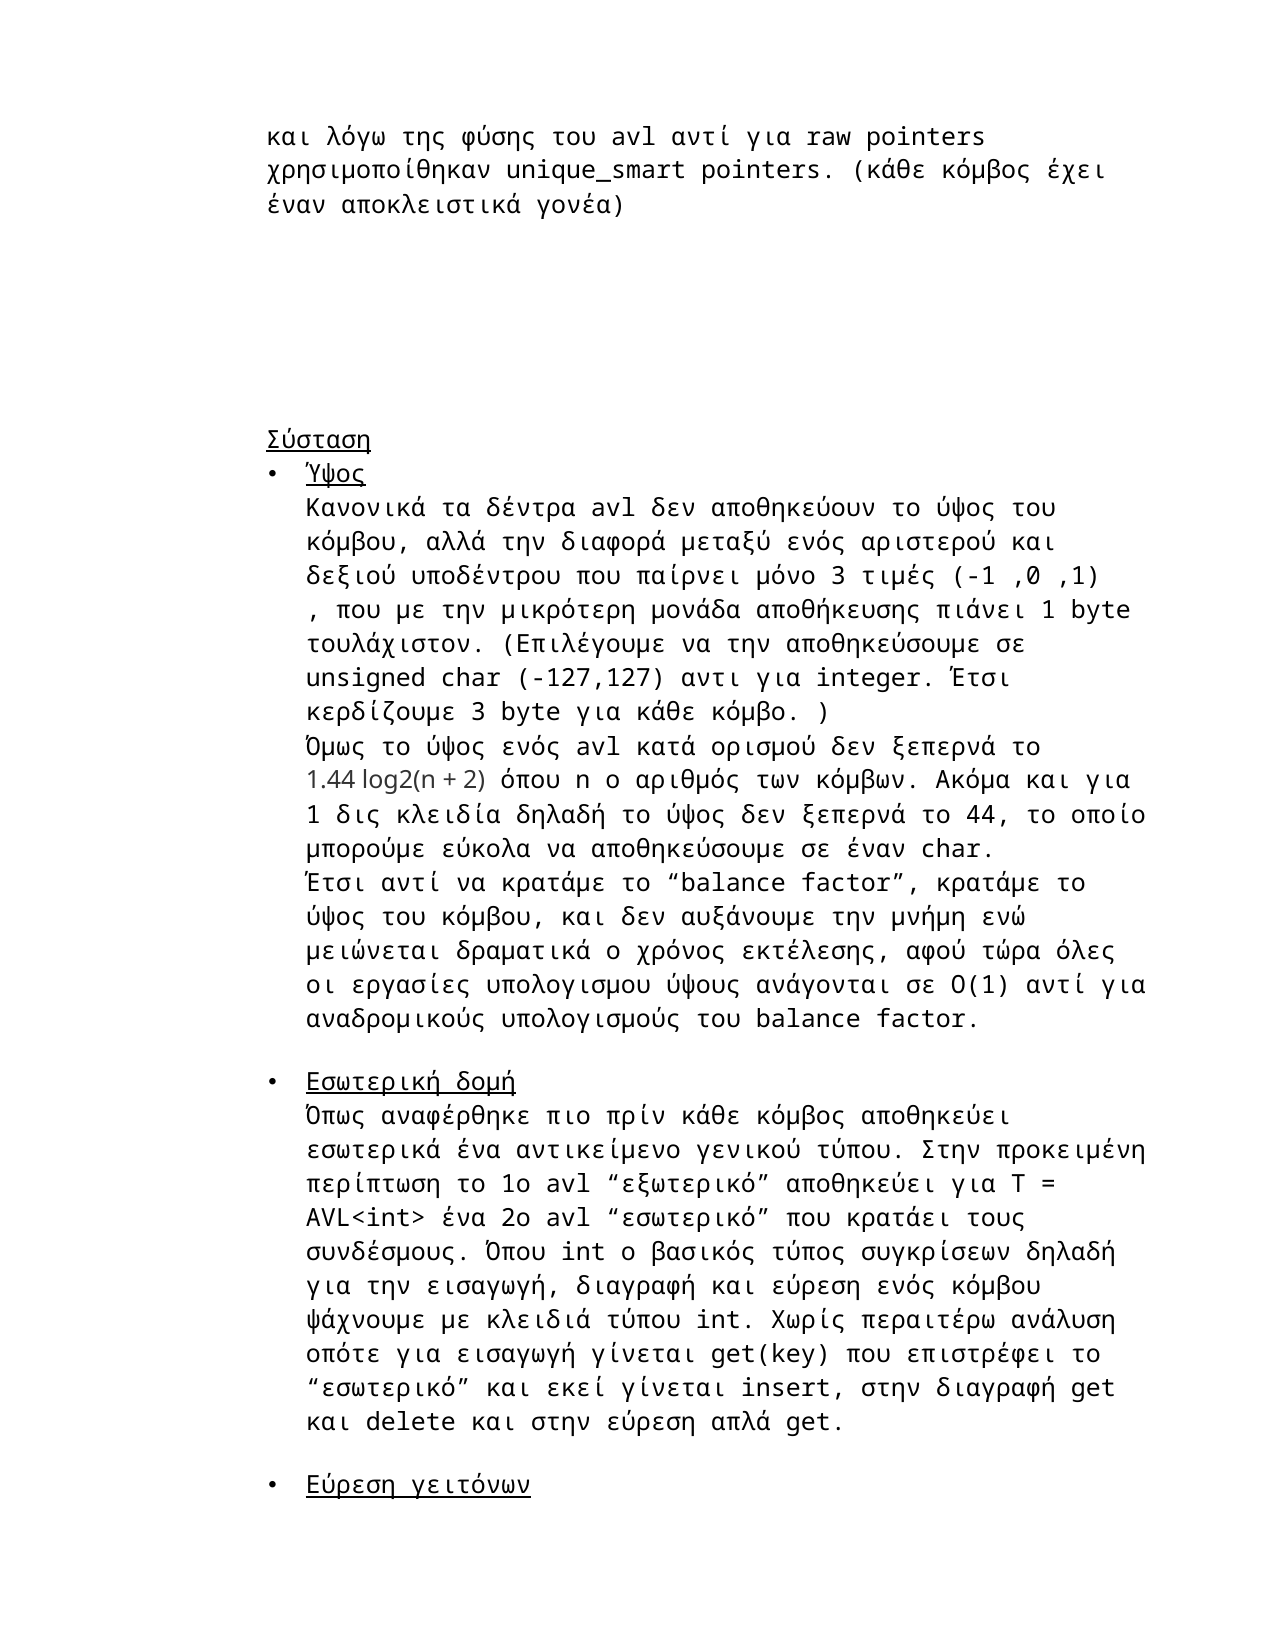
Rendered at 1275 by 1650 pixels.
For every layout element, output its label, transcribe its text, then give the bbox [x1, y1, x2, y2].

list Έτσι αντί να κρατάμε το “balance factor”, κρατάμε το ύψος του κόμβου, και δεν αυξάνουμε την μνήμη ενώ μειώνεται δραματικά ο χρόνος εκτέλεσης, αφού τώρα όλες οι εργασίες υπολογισμου ύψους ανάγονται σε Ο(1) αντί για αναδρομικούς υπολογισμούς του balance factor. [268, 864, 1157, 1035]
list Όμως το ύψος ενός avl κατά ορισμού δεν ξεπερνά το [268, 728, 1157, 762]
list 1.44 log2(n + 2) όπου n ο αριθμός των κόμβων. Ακόμα και για 1 δις κλειδία δηλαδή το ύψος δεν ξεπερνά το 44, το οποίο μπορούμε εύκολα να αποθηκεύσουμε σε έναν char. [268, 762, 1157, 864]
list Κανονικά τα δέντρα avl δεν αποθηκεύουν το ύψος του κόμβου, αλλά την διαφορά μεταξύ ενός αριστερού και δεξιού υποδέντρου που παίρνει μόνο 3 τιμές (-1 ,0 ,1) [268, 490, 1157, 592]
list Εσωτερική δομή [268, 1063, 1157, 1097]
list , που με την μικρότερη μονάδα αποθήκευσης πιάνει 1 byte τουλάχιστον. (Επιλέγουμε να την αποθηκεύσουμε σε unsigned char (-127,127) αντι για integer. Έτσι κερδίζουμε 3 byte για κάθε κόμβο. ) [268, 592, 1157, 728]
list Όπως αναφέρθηκε πιο πρίν κάθε κόμβος αποθηκεύει εσωτερικά ένα αντικείμενο γενικού τύπου. Στην προκειμένη περίπτωση το 1ο avl “εξωτερικό” αποθηκεύει για T = AVL<int> ένα 2ο avl “εσωτερικό” που κρατάει τους συνδέσμους. Όπου int ο βασικός τύπος συγκρίσεων δηλαδή για την εισαγωγή, διαγραφή και εύρεση ενός κόμβου ψάχνουμε με κλειδιά τύπου int. Χωρίς περαιτέρω ανάλυση οπότε για εισαγωγή γίνεται get(key) που επιστρέφει το “εσωτερικό” και εκεί γίνεται insert, στην διαγραφή get και delete και στην εύρεση απλά get. [268, 1097, 1157, 1438]
list Ύψος [268, 456, 1157, 490]
text και λόγω της φύσης του avl αντί για raw pointers χρησιμοποίθηκαν unique_smart pointers. (κάθε κόμβος έχει έναν αποκλειστικά γονέα) [118, 118, 1157, 220]
list Εύρεση γειτόνων [268, 1467, 1157, 1501]
text Σύσταση [118, 422, 1157, 456]
